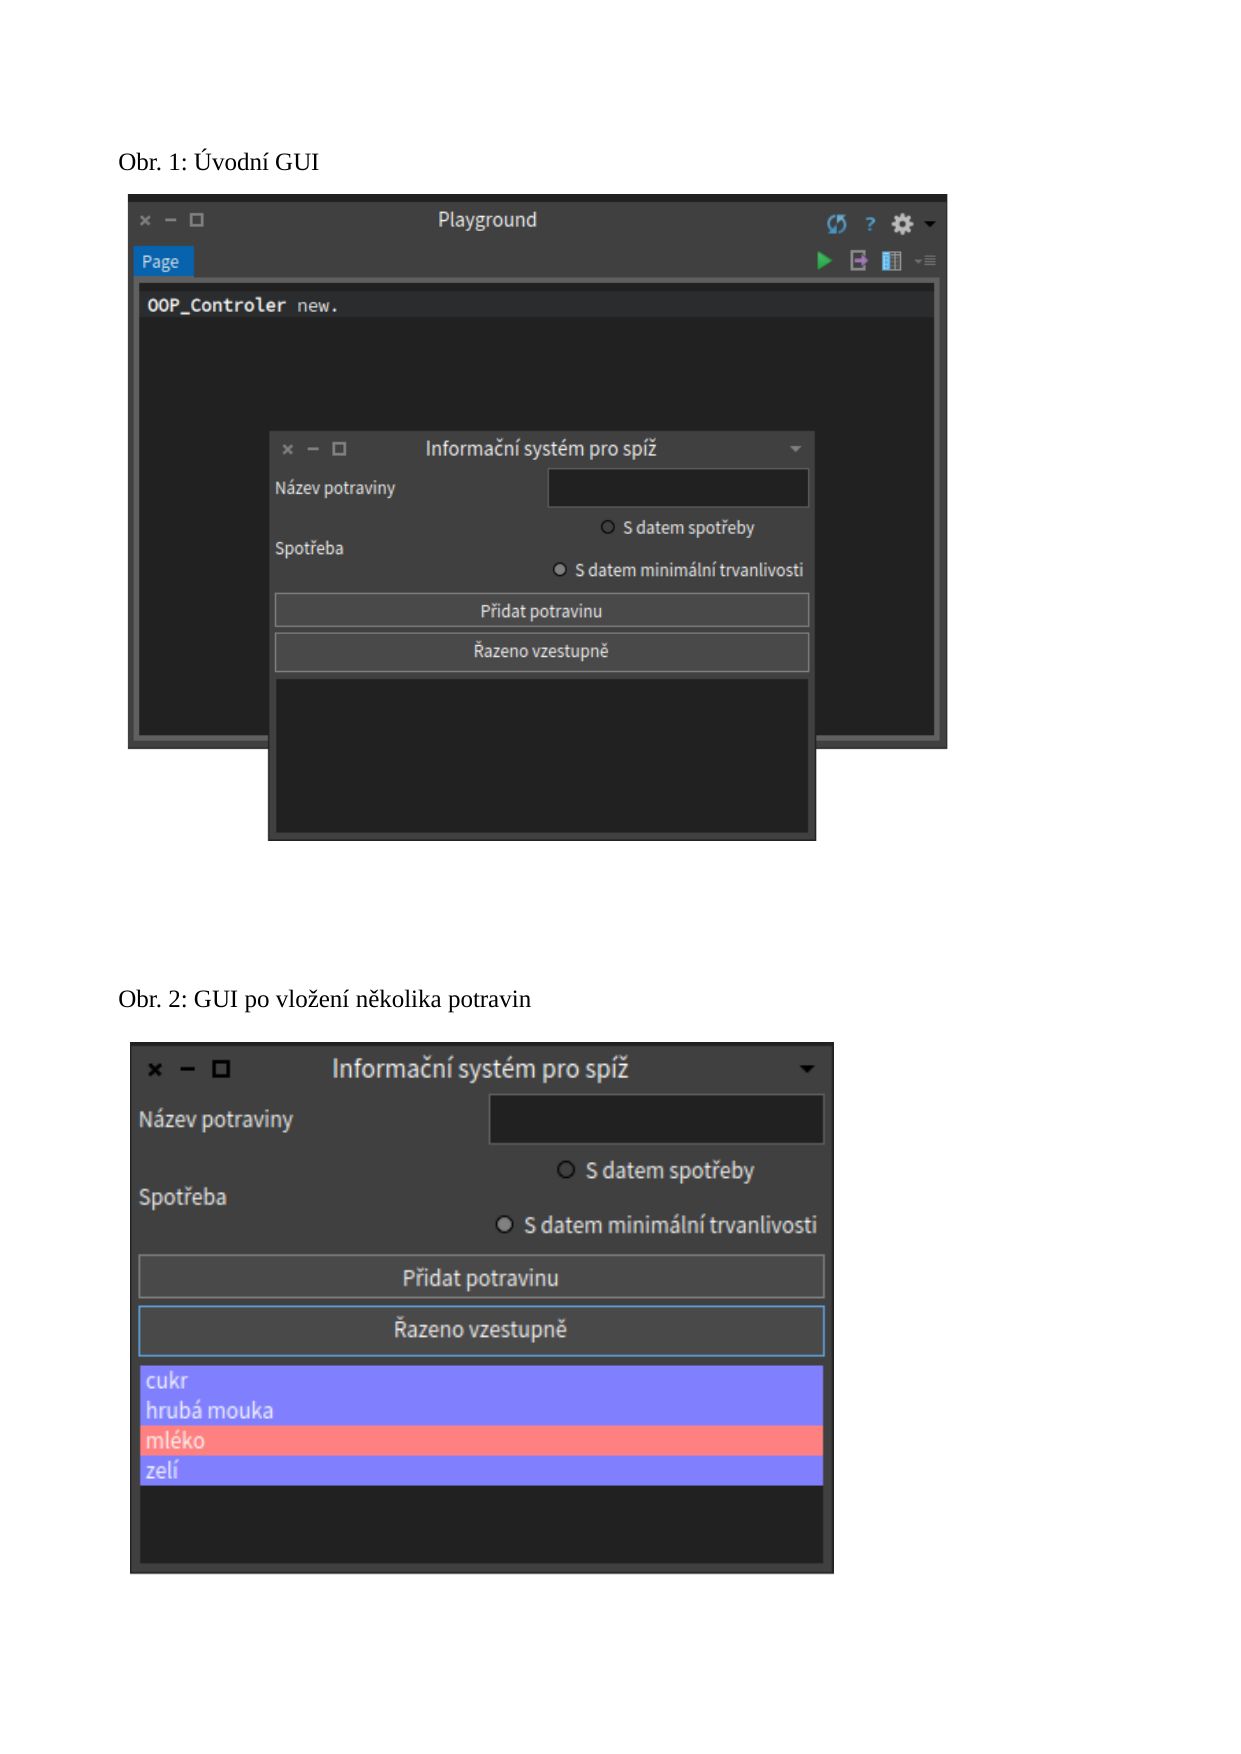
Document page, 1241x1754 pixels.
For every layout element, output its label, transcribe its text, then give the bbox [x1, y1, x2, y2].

text Obr. 1: Úvodní GUI [118, 147, 1122, 176]
picture [130, 1042, 834, 1576]
picture [127, 194, 948, 841]
text Obr. 2: GUI po vložení několika potravin [118, 984, 1122, 1013]
